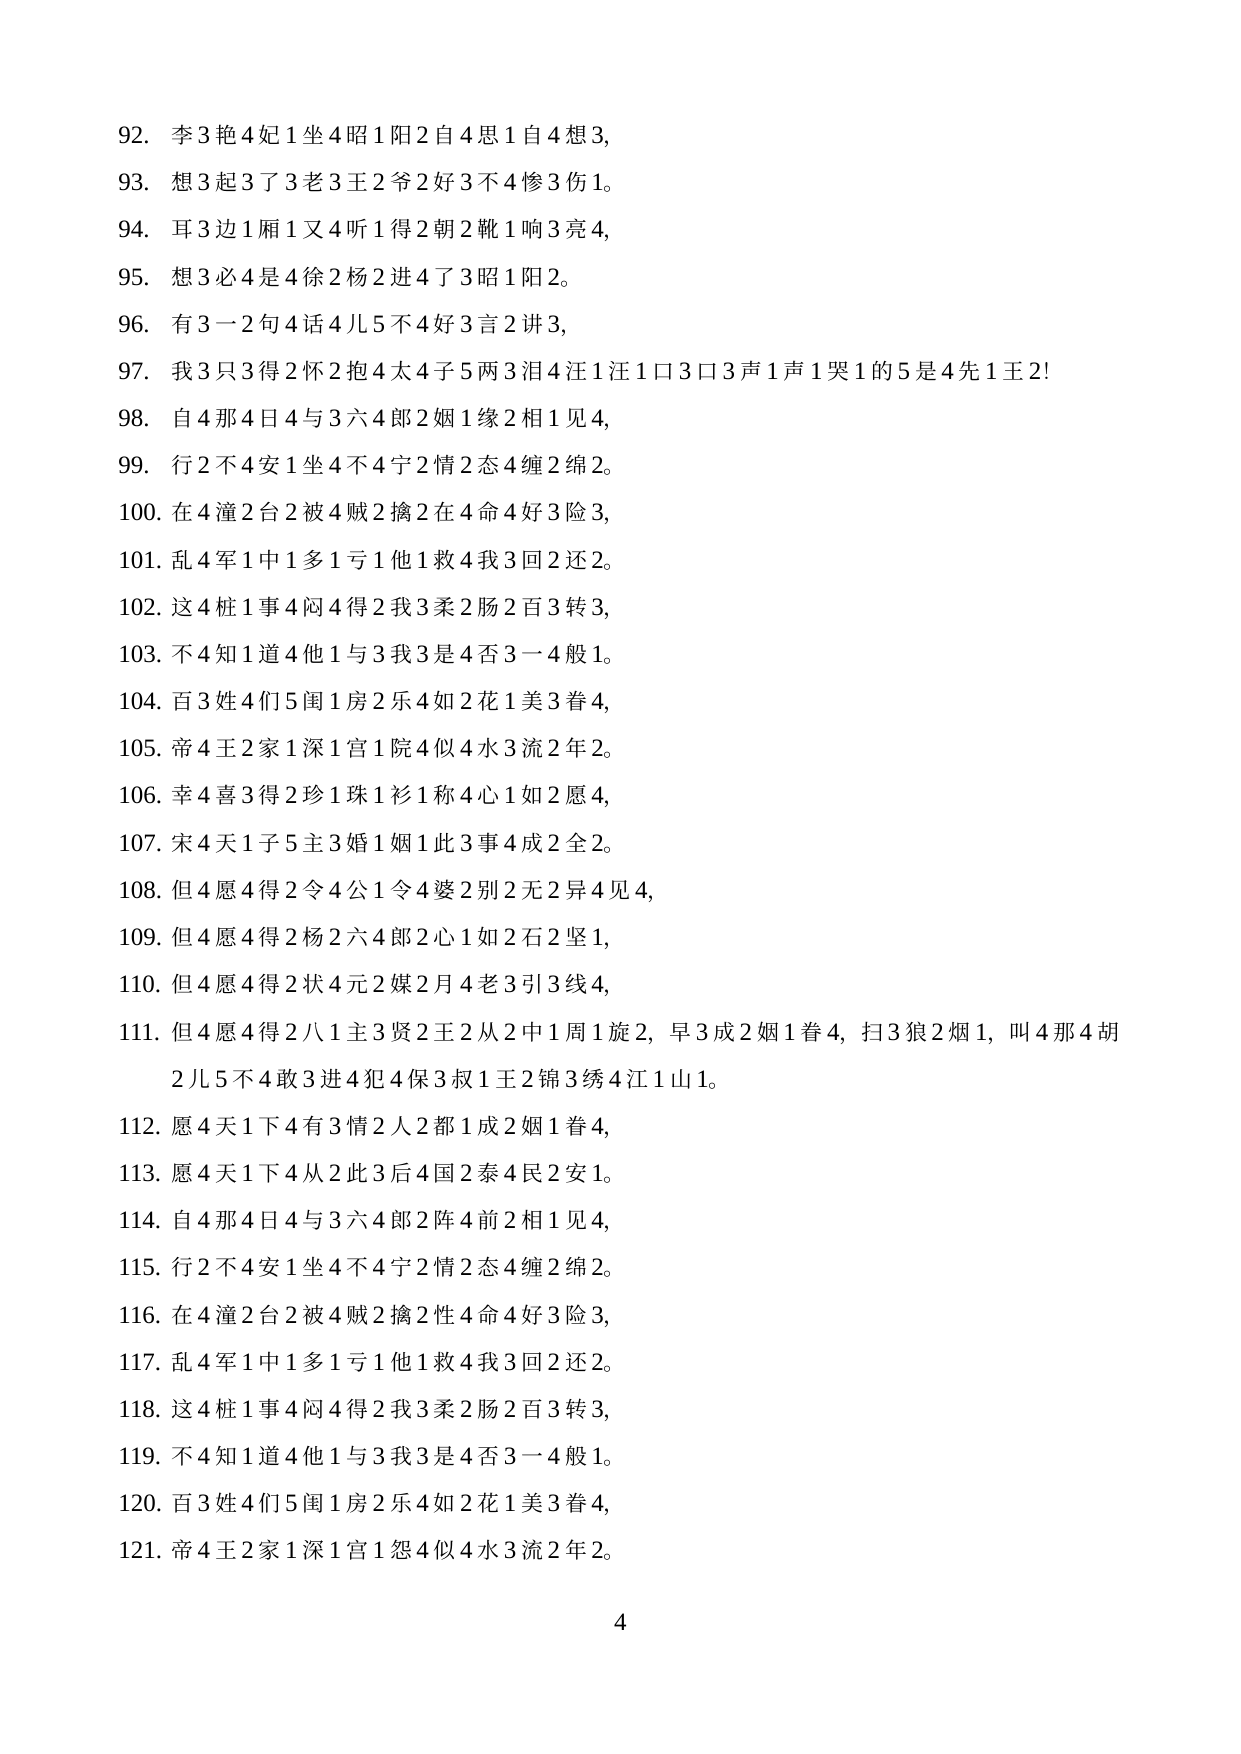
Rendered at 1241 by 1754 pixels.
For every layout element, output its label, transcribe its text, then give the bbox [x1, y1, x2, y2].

text 92. 李3艳4妃1坐4昭1阳2自4思1自4想3， [118, 118, 1122, 149]
text 105. 帝4王2家1深1宫1院4似4水3流2年2。 [118, 732, 1122, 763]
text 121. 帝4王2家1深1宫1怨4似4水3流2年2。 [118, 1534, 1122, 1565]
text 106. 幸4喜3得2珍1珠1衫1称4心1如2愿4， [118, 779, 1122, 810]
text 93. 想3起3了3老3王2爷2好3不4惨3伤1。 [118, 165, 1122, 197]
text 119. 不4知1道4他1与3我3是4否3一4般1。 [118, 1439, 1122, 1471]
text 104. 百3姓4们5闺1房2乐4如2花1美3眷4， [118, 684, 1122, 716]
text 113. 愿4天1下4从2此3后4国2泰4民2安1。 [118, 1156, 1122, 1188]
text 107. 宋4天1子5主3婚1姻1此3事4成2全2。 [118, 826, 1122, 857]
text 116. 在4潼2台2被4贼2擒2性4命4好3险3， [118, 1298, 1122, 1329]
text 96. 有3一2句4话4儿5不4好3言2讲3， [118, 307, 1122, 338]
text 112. 愿4天1下4有3情2人2都1成2姻1眷4， [118, 1109, 1122, 1141]
text 95. 想3必4是4徐2杨2进4了3昭1阳2。 [118, 260, 1122, 291]
text 109. 但4愿4得2杨2六4郎2心1如2石2坚1， [118, 920, 1122, 952]
text 120. 百3姓4们5闺1房2乐4如2花1美3眷4， [118, 1487, 1122, 1518]
text 94. 耳3边1厢1又4听1得2朝2靴1响3亮4， [118, 212, 1122, 244]
text 102. 这4桩1事4闷4得2我3柔2肠2百3转3， [118, 590, 1122, 621]
text 100. 在4潼2台2被4贼2擒2在4命4好3险3， [118, 496, 1122, 527]
text 110. 但4愿4得2状4元2媒2月4老3引3线4， [118, 967, 1122, 999]
text 98. 自4那4日4与3六4郎2姻1缘2相1见4， [118, 401, 1122, 433]
text 97. 我3只3得2怀2抱4太4子5两3泪4汪1汪1口3口3声1声1哭1的5是4先1王2！ [118, 354, 1122, 386]
text 114. 自4那4日4与3六4郎2阵4前2相1见4， [118, 1203, 1122, 1235]
text 103. 不4知1道4他1与3我3是4否3一4般1。 [118, 637, 1122, 669]
text 115. 行2不4安1坐4不4宁2情2态4缠2绵2。 [118, 1251, 1122, 1282]
text 118. 这4桩1事4闷4得2我3柔2肠2百3转3， [118, 1392, 1122, 1424]
text 99. 行2不4安1坐4不4宁2情2态4缠2绵2。 [118, 448, 1122, 480]
text 111. 但4愿4得2八1主3贤2王2从2中1周1旋2，早3成2姻1眷4，扫3狼2烟1，叫4那4胡2儿5不4敢3进4犯4保3叔1王2锦3绣4江1山1。 [118, 1015, 1122, 1093]
text 101. 乱4军1中1多1亏1他1救4我3回2还2。 [118, 543, 1122, 574]
text 117. 乱4军1中1多1亏1他1救4我3回2还2。 [118, 1345, 1122, 1376]
text 108. 但4愿4得2令4公1令4婆2别2无2异4见4， [118, 873, 1122, 904]
